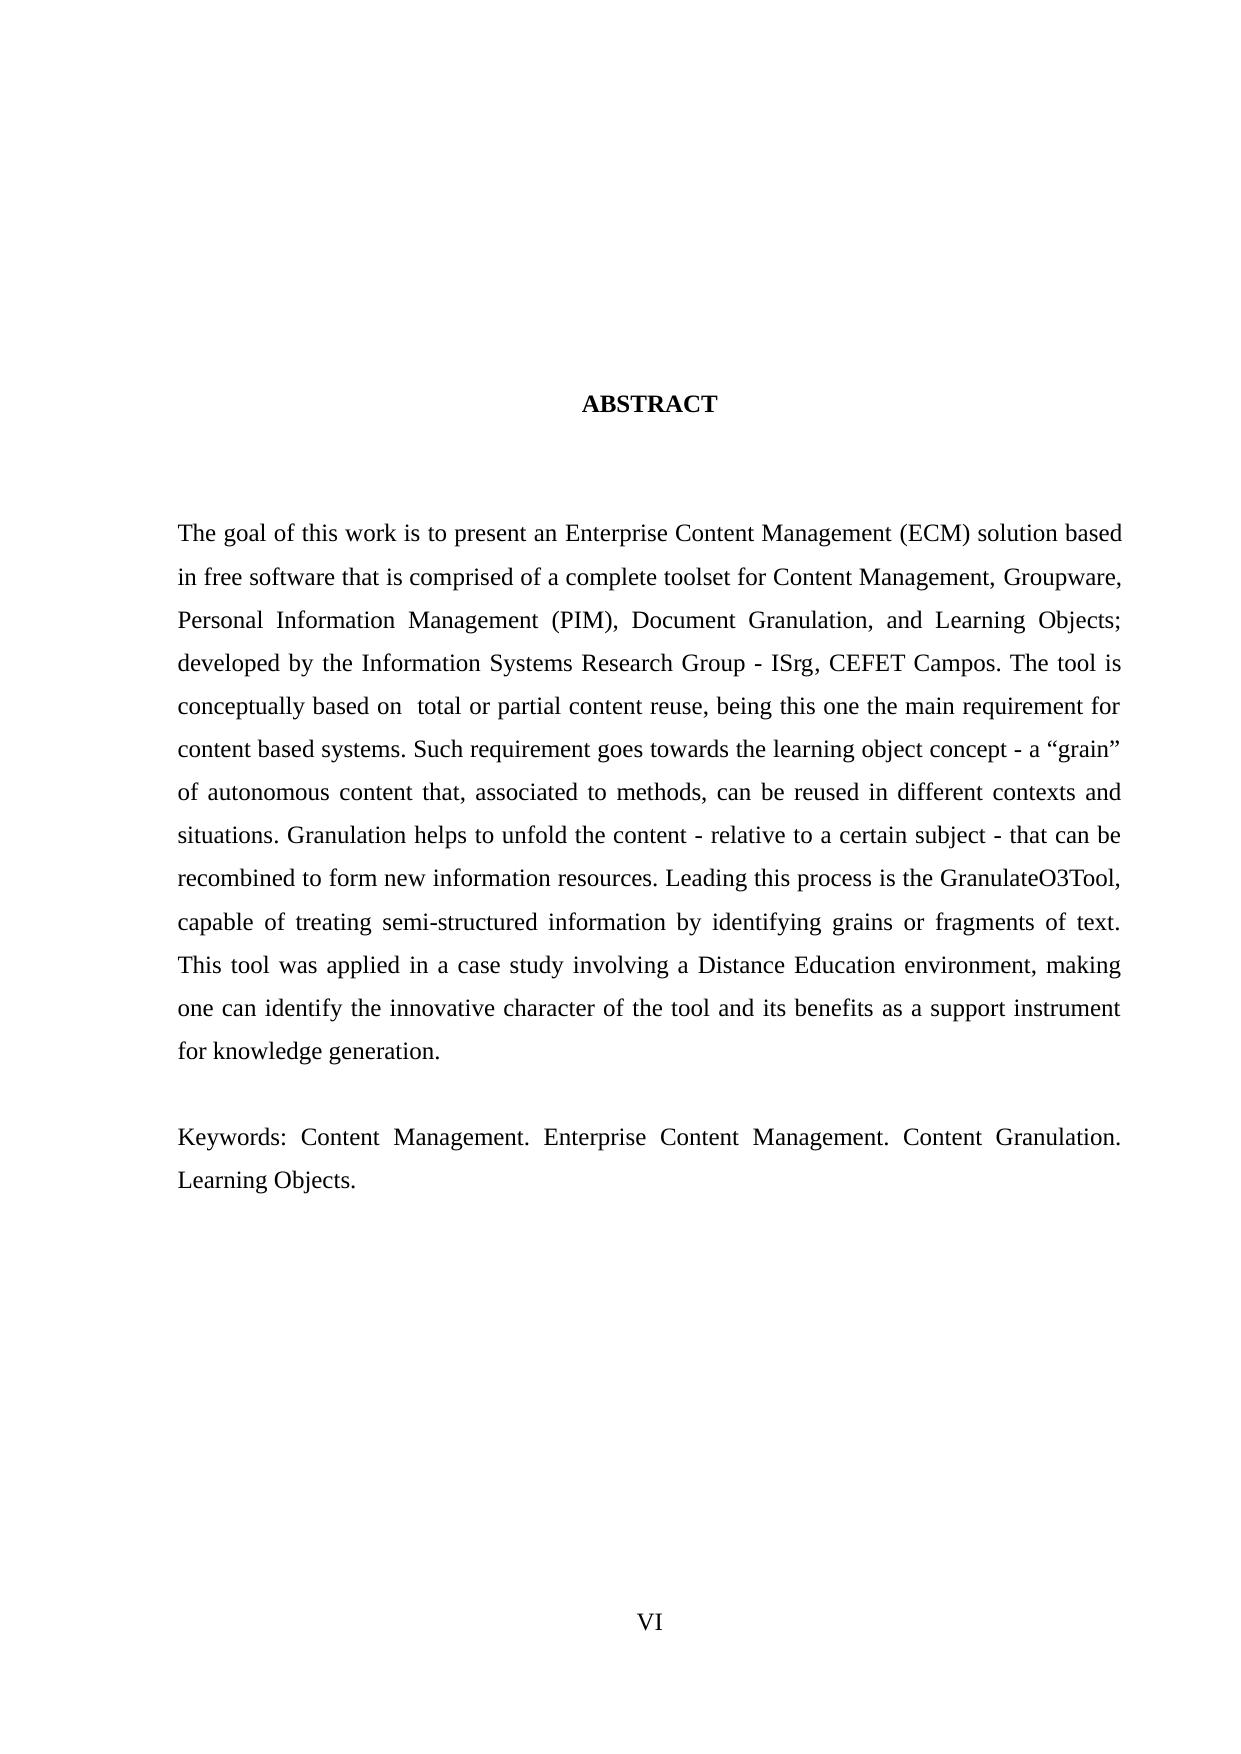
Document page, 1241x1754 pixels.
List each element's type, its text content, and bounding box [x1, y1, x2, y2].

text Keywords: Content Management. Enterprise Content Management. Content Granulation. Learning Objects. [177, 1122, 1122, 1194]
text ABSTRACT [177, 389, 1122, 418]
text The goal of this work is to present an Enterprise Content Management (ECM) solution based in free software that is comprised of a complete toolset for Content Management, Groupware, Personal Information Management (PIM), Document Granulation, and Learning Objects; developed by the Information Systems Research Group - ISrg, CEFET Campos. The tool is conceptually based on total or partial content reuse, being this one the main requirement for content based systems. Such requirement goes towards the learning object concept - a “grain” of autonomous content that, associated to methods, can be reused in different contexts and situations. Granulation helps to unfold the content - relative to a certain subject - that can be recombined to form new information resources. Leading this process is the GranulateO3Tool, capable of treating semi-structured information by identifying grains or fragments of text. This tool was applied in a case study involving a Distance Education environment, making one can identify the innovative character of the tool and its benefits as a support instrument for knowledge generation. [177, 518, 1122, 1065]
